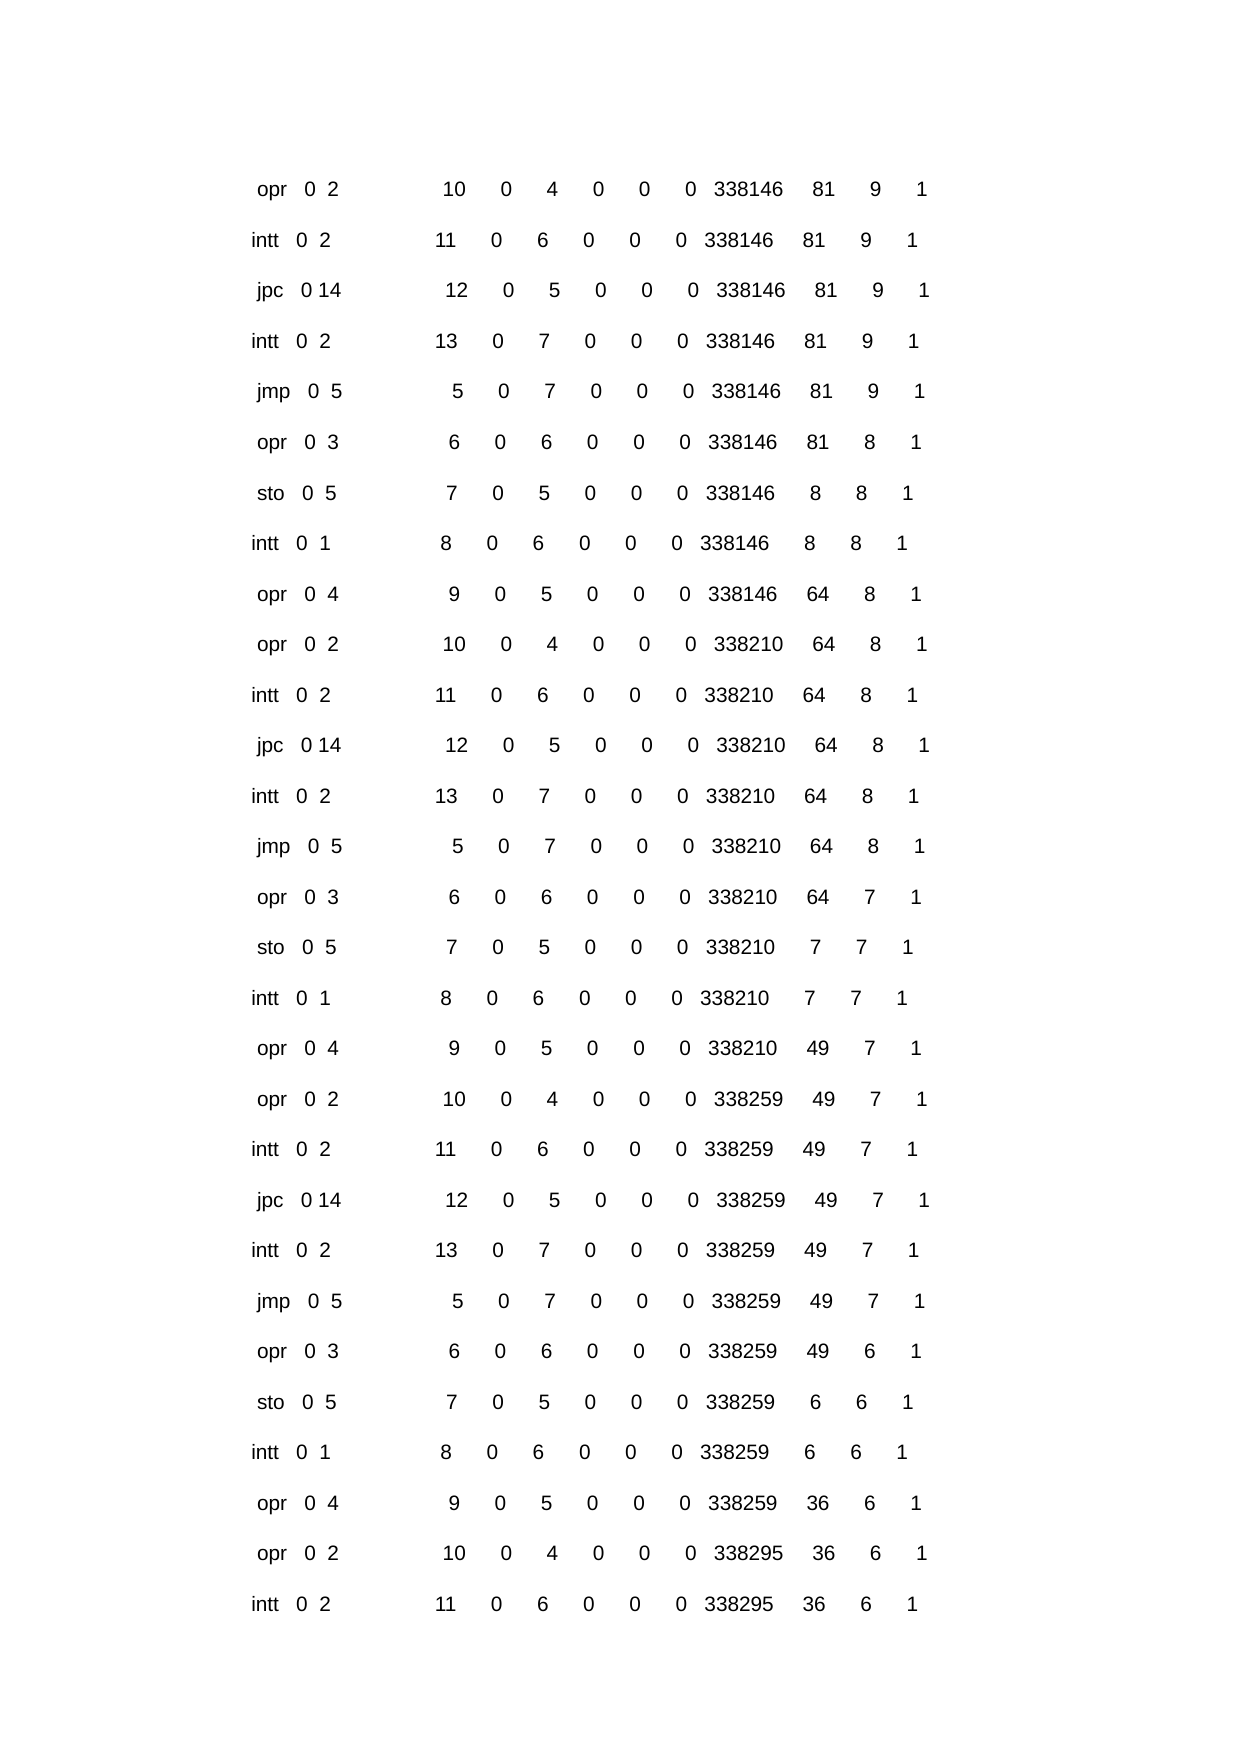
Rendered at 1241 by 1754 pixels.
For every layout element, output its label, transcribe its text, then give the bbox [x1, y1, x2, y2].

text opr 0 4 9 0 5 0 0 0 338210 49 7 1 [251, 1036, 1122, 1060]
text opr 0 3 6 0 6 0 0 0 338146 81 8 1 [251, 430, 1122, 454]
text opr 0 2 10 0 4 0 0 0 338210 64 8 1 [251, 632, 1122, 656]
text jpc 0 14 12 0 5 0 0 0 338210 64 8 1 [251, 733, 1122, 757]
text intt 0 2 13 0 7 0 0 0 338259 49 7 1 [251, 1238, 1122, 1262]
text opr 0 3 6 0 6 0 0 0 338259 49 6 1 [251, 1339, 1122, 1363]
text intt 0 2 13 0 7 0 0 0 338210 64 8 1 [251, 783, 1122, 807]
text jmp 0 5 5 0 7 0 0 0 338259 49 7 1 [251, 1289, 1122, 1313]
text jpc 0 14 12 0 5 0 0 0 338259 49 7 1 [251, 1188, 1122, 1212]
text intt 0 2 11 0 6 0 0 0 338295 36 6 1 [251, 1592, 1122, 1616]
text intt 0 2 11 0 6 0 0 0 338259 49 7 1 [251, 1137, 1122, 1161]
text sto 0 5 7 0 5 0 0 0 338210 7 7 1 [251, 935, 1122, 959]
text intt 0 2 13 0 7 0 0 0 338146 81 9 1 [251, 329, 1122, 353]
text jpc 0 14 12 0 5 0 0 0 338146 81 9 1 [251, 278, 1122, 302]
text intt 0 2 11 0 6 0 0 0 338210 64 8 1 [251, 682, 1122, 706]
text opr 0 2 10 0 4 0 0 0 338259 49 7 1 [251, 1087, 1122, 1111]
text intt 0 1 8 0 6 0 0 0 338210 7 7 1 [251, 986, 1122, 1009]
text opr 0 3 6 0 6 0 0 0 338210 64 7 1 [251, 884, 1122, 908]
text opr 0 2 10 0 4 0 0 0 338295 36 6 1 [251, 1541, 1122, 1565]
text sto 0 5 7 0 5 0 0 0 338259 6 6 1 [251, 1390, 1122, 1414]
text intt 0 2 11 0 6 0 0 0 338146 81 9 1 [251, 228, 1122, 252]
text intt 0 1 8 0 6 0 0 0 338259 6 6 1 [251, 1440, 1122, 1464]
text opr 0 2 10 0 4 0 0 0 338146 81 9 1 [251, 177, 1122, 201]
text intt 0 1 8 0 6 0 0 0 338146 8 8 1 [251, 531, 1122, 555]
text opr 0 4 9 0 5 0 0 0 338259 36 6 1 [251, 1491, 1122, 1515]
text opr 0 4 9 0 5 0 0 0 338146 64 8 1 [251, 581, 1122, 605]
text sto 0 5 7 0 5 0 0 0 338146 8 8 1 [251, 480, 1122, 504]
text jmp 0 5 5 0 7 0 0 0 338146 81 9 1 [251, 379, 1122, 403]
text jmp 0 5 5 0 7 0 0 0 338210 64 8 1 [251, 834, 1122, 858]
